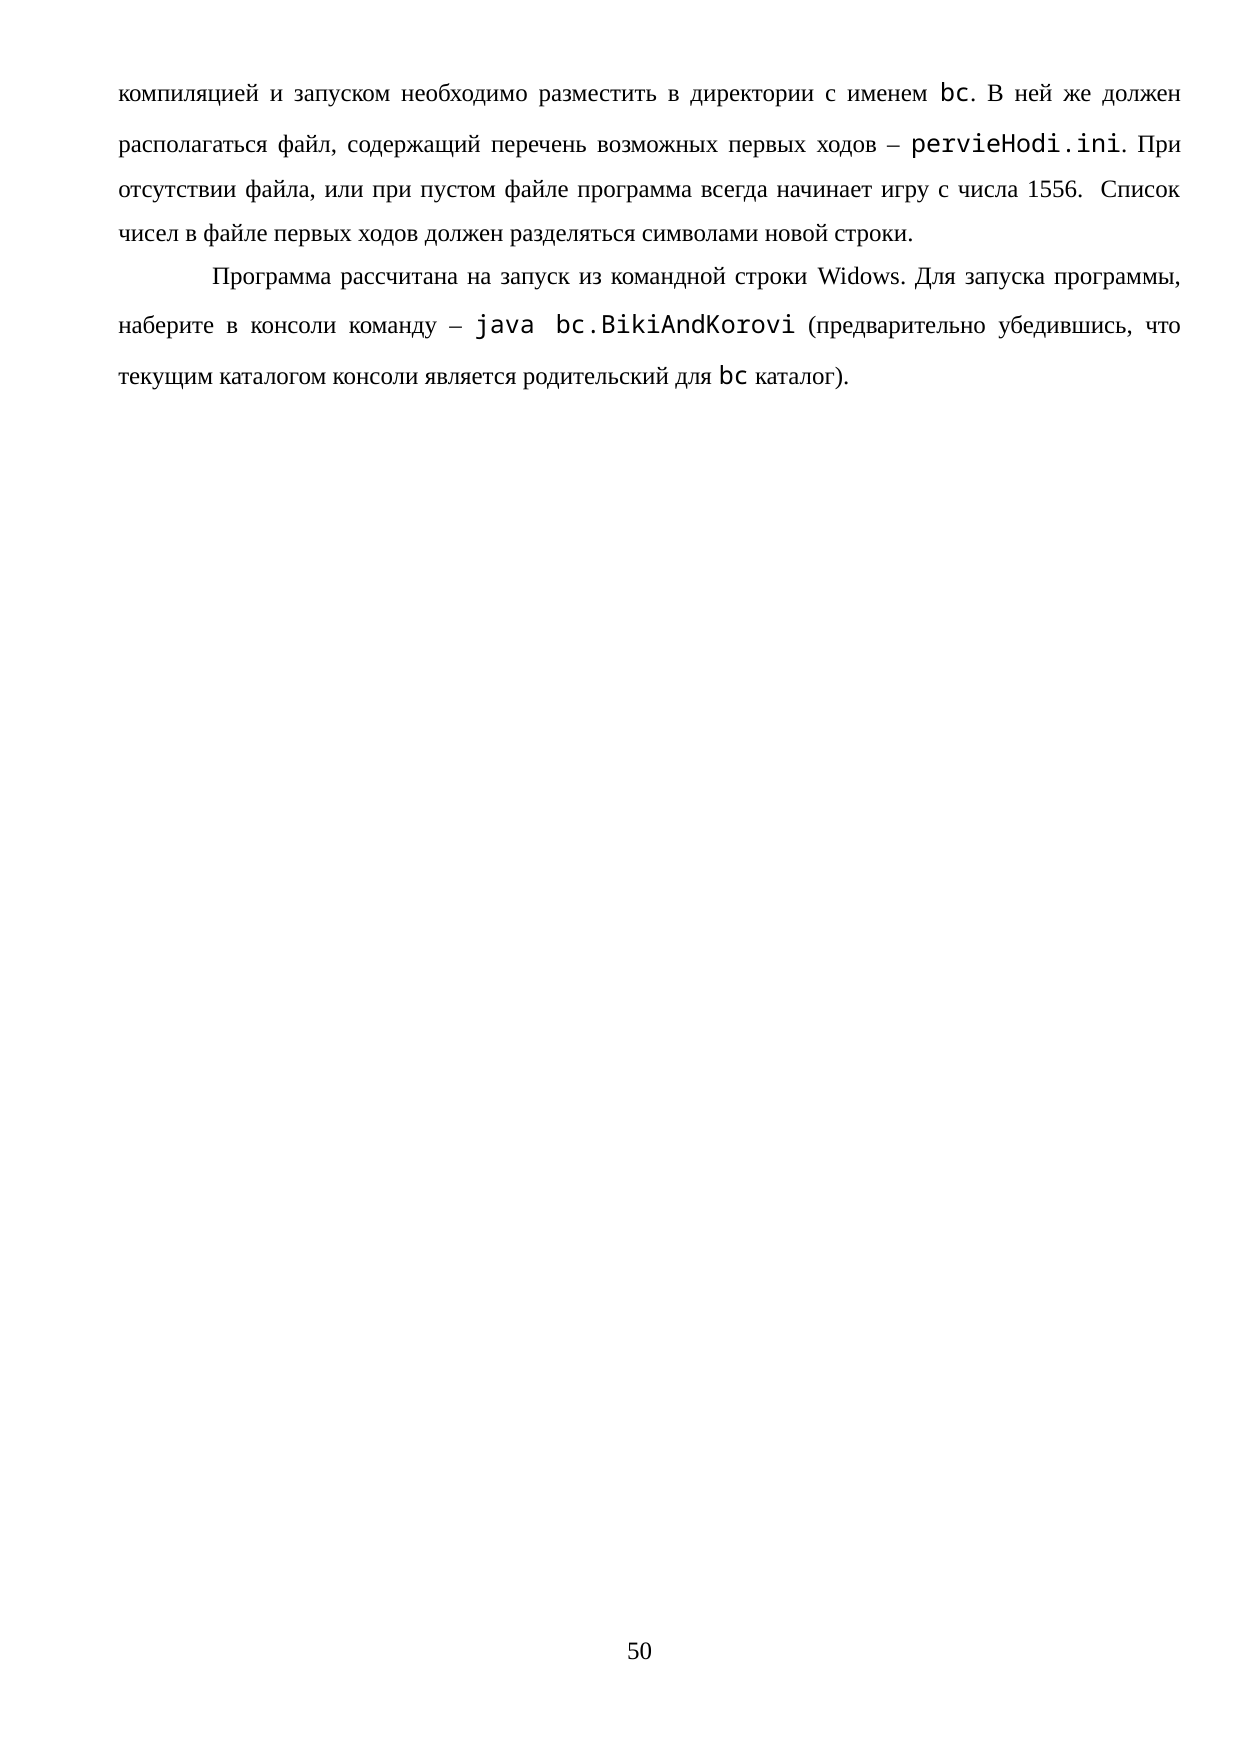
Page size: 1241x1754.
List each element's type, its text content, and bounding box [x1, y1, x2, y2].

text компиляцией и запуском необходимо разместить в директории с именем bc. В ней же должен располагаться файл, содержащий перечень возможных первых ходов – pervieHodi.ini. При отсутствии файла, или при пустом файле программа всегда начинает игру с числа 1556. Список чисел в файле первых ходов должен разделяться символами новой строки. [118, 75, 1181, 246]
text Программа рассчитана на запуск из командной строки Widows. Для запуска программы, наберите в консоли команду – java bc.BikiAndKorovi (предварительно убедившись, что текущим каталогом консоли является родительский для bc каталог). [118, 261, 1181, 392]
